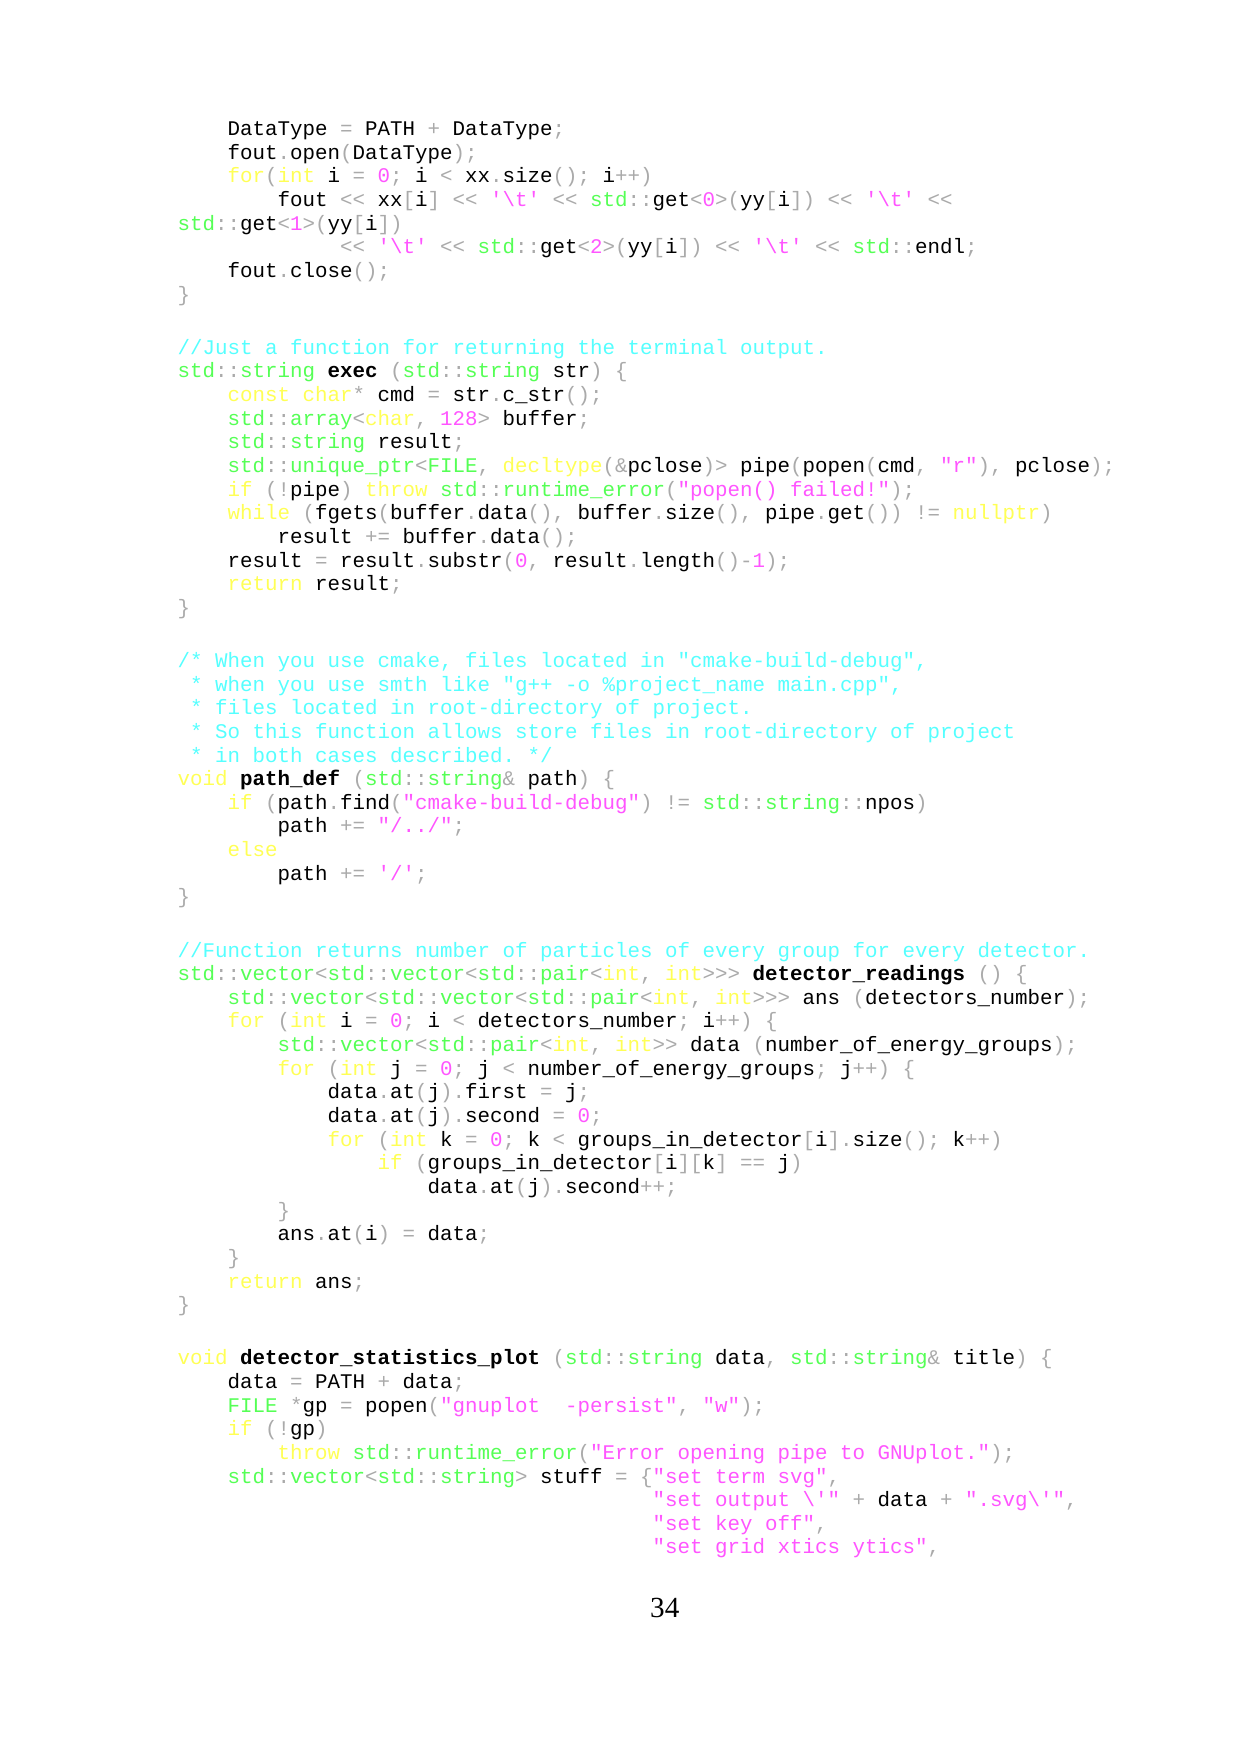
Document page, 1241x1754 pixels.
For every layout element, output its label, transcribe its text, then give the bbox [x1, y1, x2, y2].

text } [177, 1247, 1152, 1271]
text ans.at(i) = data; [177, 1223, 1152, 1247]
text std::vector<std::vector<std::pair<int, int>>> detector_readings () { [177, 963, 1152, 987]
text void detector_statistics_plot (std::string data, std::string& title) { [177, 1347, 1152, 1371]
text std::string result; [177, 431, 1152, 455]
text //Function returns number of particles of every group for every detector. [177, 939, 1152, 963]
text if (!gp) [177, 1418, 1152, 1442]
text data = PATH + data; [177, 1371, 1152, 1395]
text fout.open(DataType); [177, 142, 1152, 165]
text FILE *gp = popen("gnuplot -persist", "w"); [177, 1395, 1152, 1418]
text } [177, 597, 1152, 621]
text throw std::runtime_error("Error opening pipe to GNUplot."); [177, 1442, 1152, 1466]
text } [177, 284, 1152, 307]
text std::string exec (std::string str) { [177, 360, 1152, 384]
text for(int i = 0; i < xx.size(); i++) [177, 165, 1152, 189]
text fout << xx[i] << '\t' << std::get<0>(yy[i]) << '\t' << std::get<1>(yy[i]) [177, 189, 1152, 236]
text "set output \'" + data + ".svg\'", [177, 1489, 1152, 1513]
text std::vector<std::string> stuff = {"set term svg", [177, 1466, 1152, 1489]
text "set key off", [177, 1513, 1152, 1537]
text * files located in root-directory of project. [177, 697, 1152, 721]
text if (!pipe) throw std::runtime_error("popen() failed!"); [177, 479, 1152, 502]
text while (fgets(buffer.data(), buffer.size(), pipe.get()) != nullptr) [177, 502, 1152, 526]
text data.at(j).second = 0; [177, 1105, 1152, 1129]
text const char* cmd = str.c_str(); [177, 384, 1152, 408]
text } [177, 1200, 1152, 1223]
text } [177, 1294, 1152, 1318]
text for (int j = 0; j < number_of_energy_groups; j++) { [177, 1058, 1152, 1081]
text if (groups_in_detector[i][k] == j) [177, 1152, 1152, 1176]
text std::vector<std::pair<int, int>> data (number_of_energy_groups); [177, 1034, 1152, 1058]
text std::unique_ptr<FILE, decltype(&pclose)> pipe(popen(cmd, "r"), pclose); [177, 455, 1152, 479]
text "set grid xtics ytics", [177, 1537, 1152, 1560]
text /* When you use cmake, files located in "cmake-build-debug", [177, 650, 1152, 674]
text for (int i = 0; i < detectors_number; i++) { [177, 1011, 1152, 1034]
text DataType = PATH + DataType; [177, 118, 1152, 142]
text } [177, 886, 1152, 910]
text else [177, 839, 1152, 863]
text * So this function allows store files in root-directory of project [177, 721, 1152, 744]
text result += buffer.data(); [177, 526, 1152, 549]
text std::array<char, 128> buffer; [177, 408, 1152, 431]
text result = result.substr(0, result.length()-1); [177, 549, 1152, 573]
text * when you use smth like "g++ -o %project_name main.cpp", [177, 674, 1152, 697]
text fout.close(); [177, 260, 1152, 284]
text if (path.find("cmake-build-debug") != std::string::npos) [177, 792, 1152, 816]
text path += "/../"; [177, 816, 1152, 839]
text //Just a function for returning the terminal output. [177, 337, 1152, 360]
text return ans; [177, 1271, 1152, 1294]
text for (int k = 0; k < groups_in_detector[i].size(); k++) [177, 1129, 1152, 1152]
text void path_def (std::string& path) { [177, 768, 1152, 792]
text data.at(j).first = j; [177, 1081, 1152, 1105]
text data.at(j).second++; [177, 1176, 1152, 1200]
text return result; [177, 573, 1152, 597]
text << '\t' << std::get<2>(yy[i]) << '\t' << std::endl; [177, 236, 1152, 260]
text std::vector<std::vector<std::pair<int, int>>> ans (detectors_number); [177, 987, 1152, 1011]
text * in both cases described. */ [177, 744, 1152, 768]
text path += '/'; [177, 863, 1152, 886]
